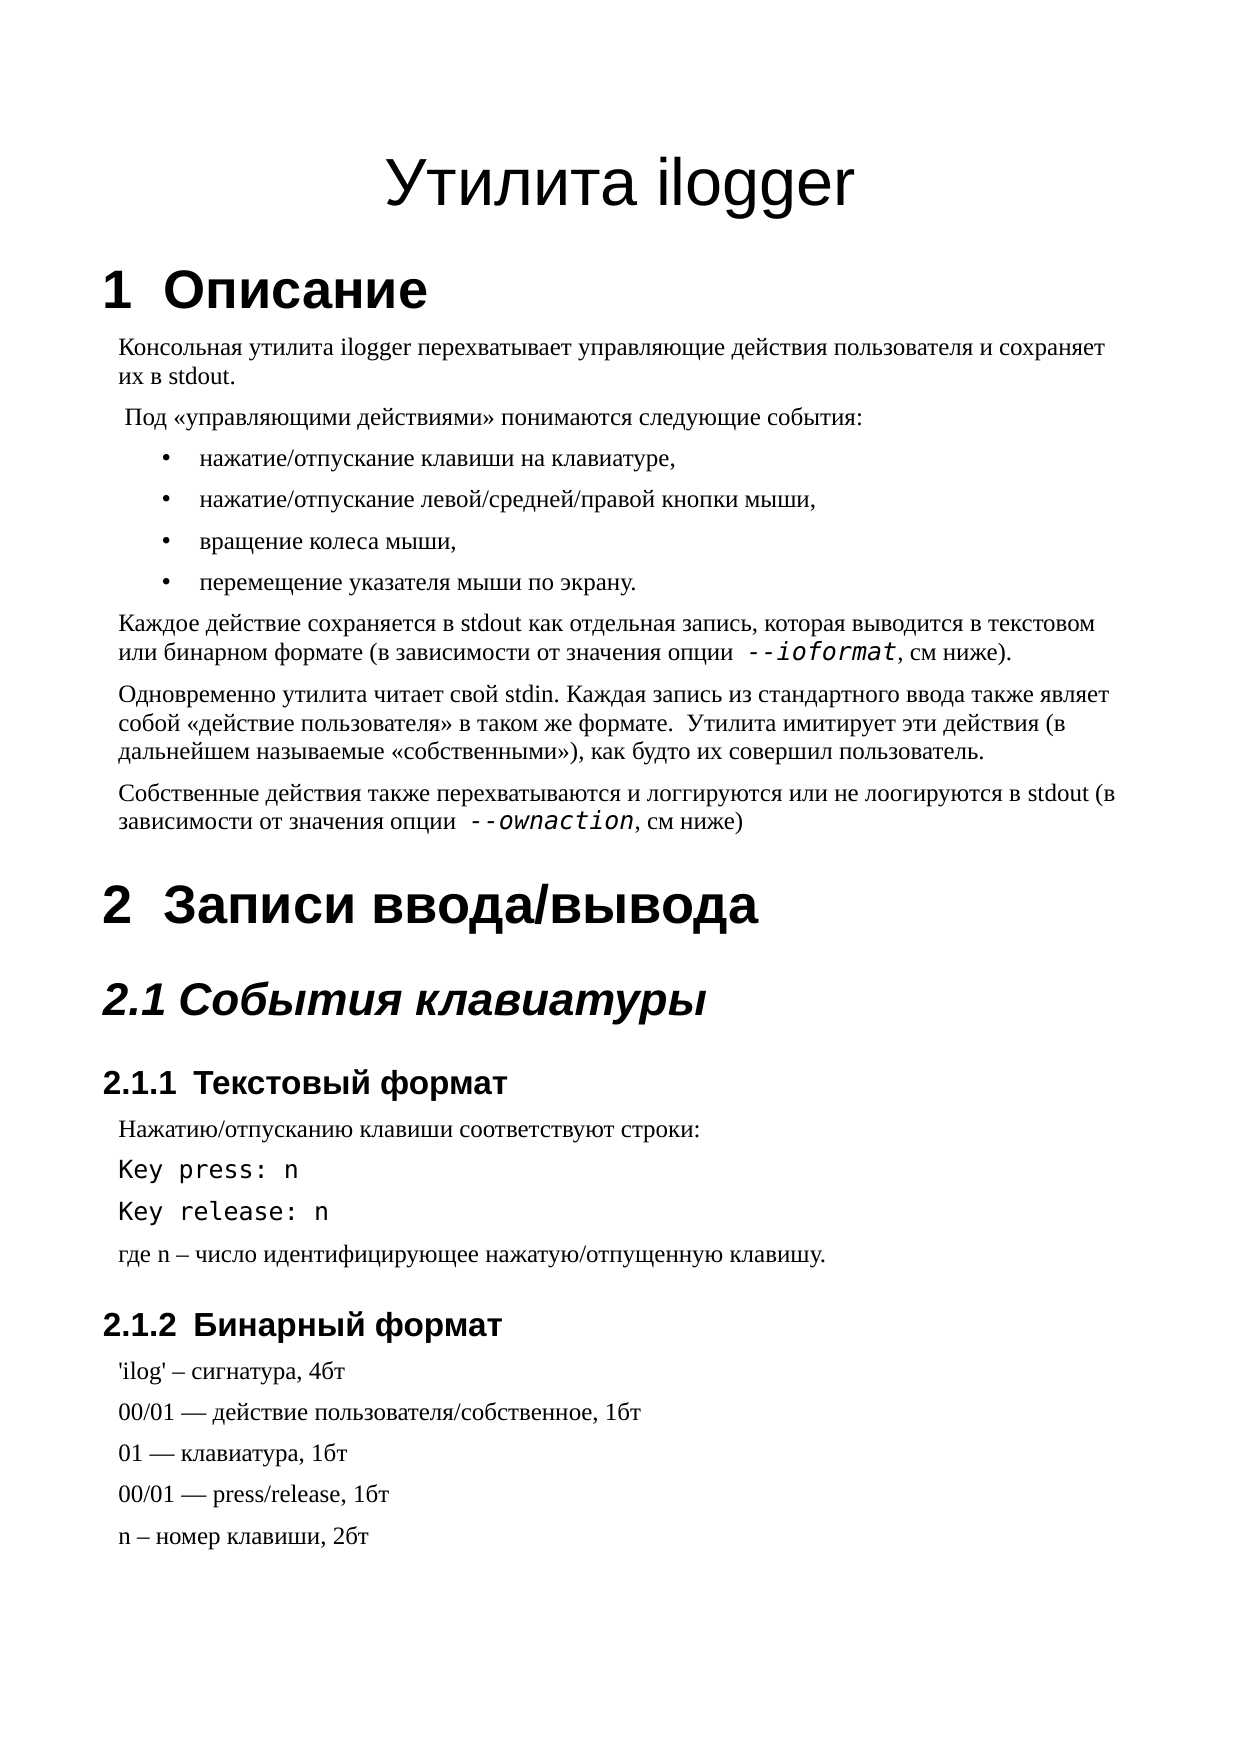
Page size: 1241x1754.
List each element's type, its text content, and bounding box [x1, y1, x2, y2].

list нажатие/отпускание левой/средней/правой кнопки мыши, [162, 484, 1122, 513]
text Собственные действия также перехватываются и логгируются или не лоогируются в stdout (в зависимости от значения опции --ownaction, см ниже) [118, 778, 1122, 836]
text 00/01 — действие пользователя/собственное, 1бт [118, 1397, 1122, 1426]
text Консольная утилита ilogger перехватывает управляющие действия пользователя и сохраняет их в stdout. [118, 332, 1122, 389]
list нажатие/отпускание клавиши на клавиатуре, [162, 443, 1122, 472]
text Key release: n [118, 1197, 1122, 1226]
text n – номер клавиши, 2бт [118, 1521, 1122, 1549]
subtitle Описание [103, 257, 1122, 319]
subtitle Записи ввода/вывода [103, 873, 1122, 935]
subtitle Текстовый формат [103, 1063, 1122, 1102]
subtitle Утилита ilogger [118, 143, 1122, 220]
text 'ilog' – сигнатура, 4бт [118, 1356, 1122, 1384]
list вращение колеса мыши, [162, 526, 1122, 554]
text Нажатию/отпусканию клавиши соответствуют строки: [118, 1114, 1122, 1143]
text Одновременно утилита читает свой stdin. Каждая запись из стандартного ввода также являет собой «действие пользователя» в таком же формате. Утилита имитирует эти действия (в дальнейшем называемые «собственными»), как будто их совершил пользователь. [118, 679, 1122, 765]
text Под «управляющими действиями» понимаются следующие события: [118, 402, 1122, 431]
subtitle Бинарный формат [103, 1305, 1122, 1343]
text Key press: n [118, 1155, 1122, 1184]
subtitle События клавиатуры [103, 973, 1122, 1026]
text 00/01 — press/release, 1бт [118, 1479, 1122, 1508]
text 01 — клавиатура, 1бт [118, 1438, 1122, 1467]
text где n – число идентифицирующее нажатую/отпущенную клавишу. [118, 1239, 1122, 1267]
text Каждое действие сохраняется в stdout как отдельная запись, которая выводится в текстовом или бинарном формате (в зависимости от значения опции --ioformat, см ниже). [118, 608, 1122, 666]
list перемещение указателя мыши по экрану. [162, 567, 1122, 596]
